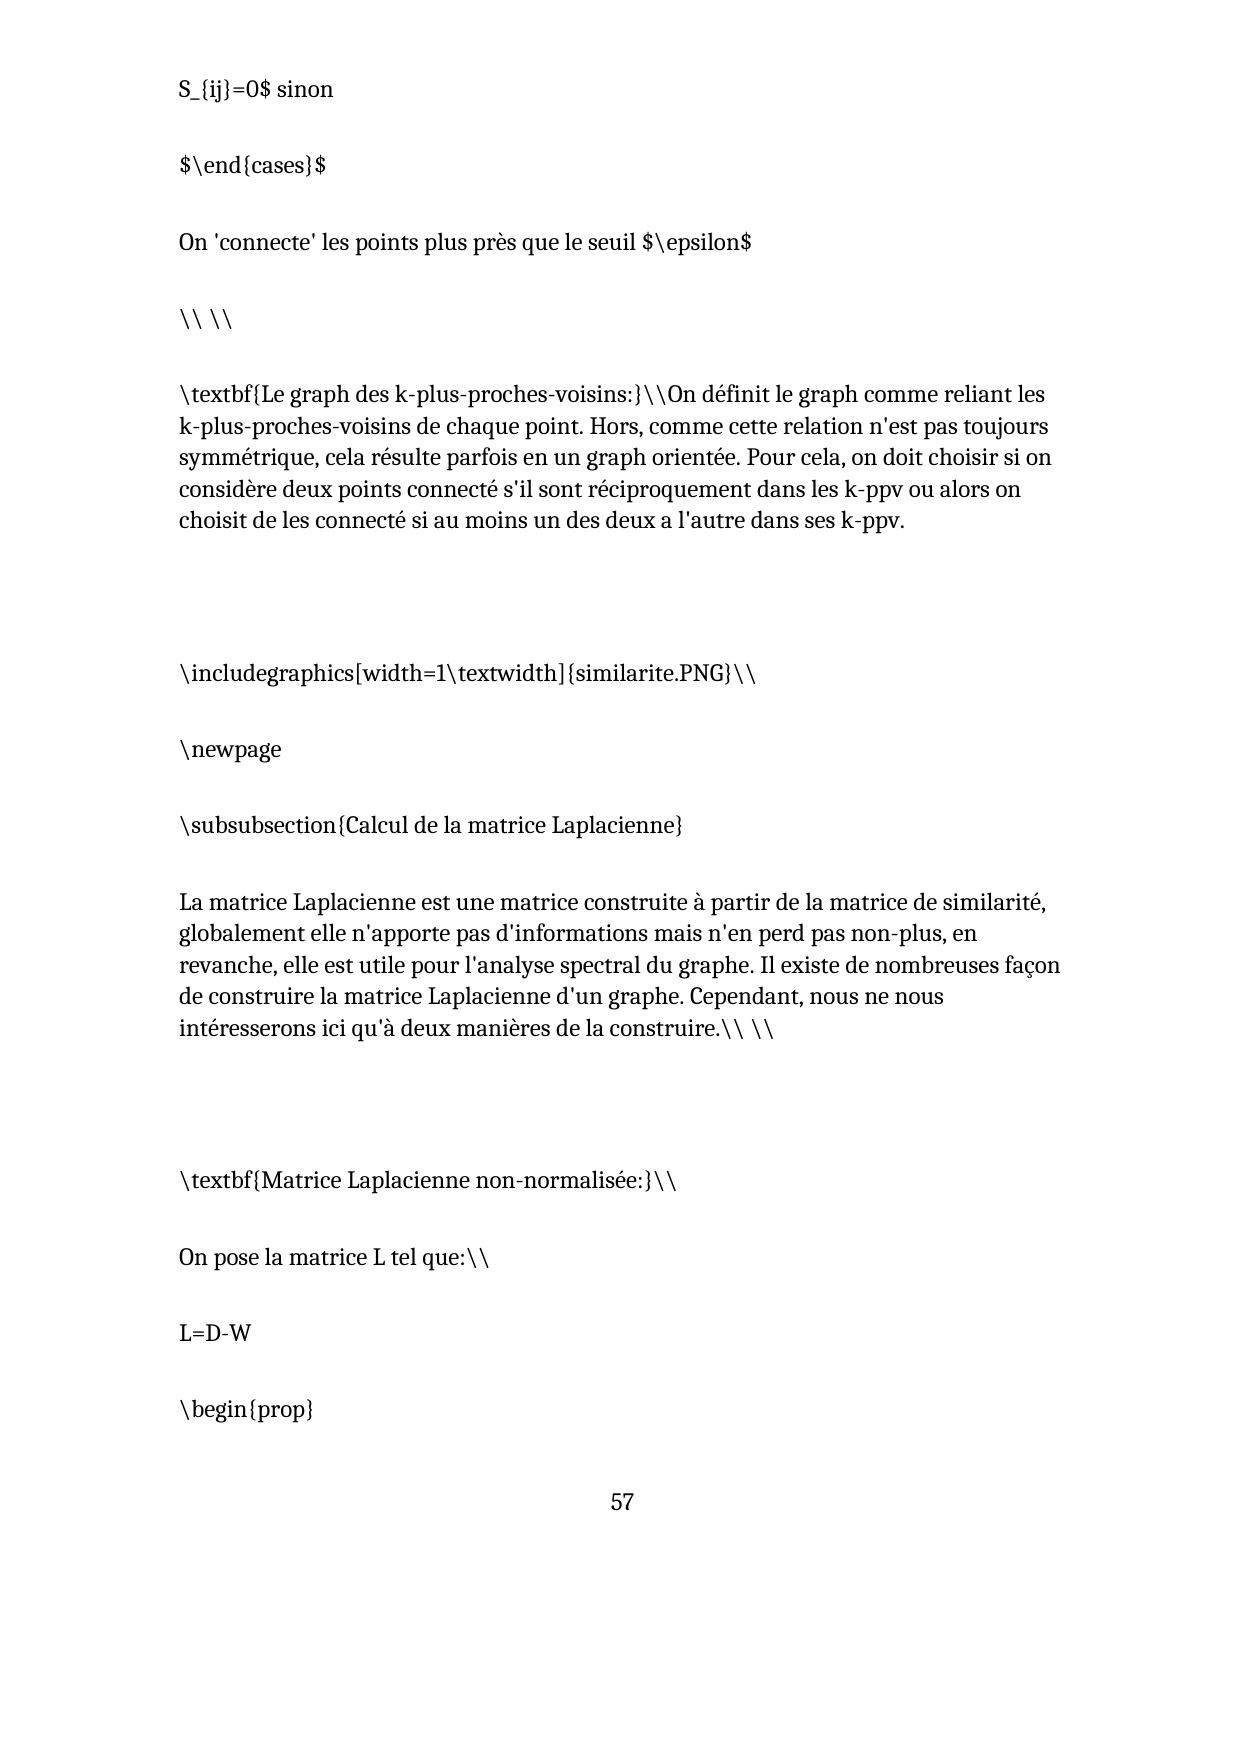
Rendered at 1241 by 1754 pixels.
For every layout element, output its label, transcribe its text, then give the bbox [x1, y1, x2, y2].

text \textbf{Matrice Laplacienne non-normalisée:}\\ [179, 1166, 1065, 1195]
text \includegraphics[width=1\textwidth]{similarite.PNG}\\ [179, 659, 1065, 687]
text La matrice Laplacienne est une matrice construite à partir de la matrice de similarité, globalement elle n'apporte pas d'informations mais n'en perd pas non-plus, en revanche, elle est utile pour l'analyse spectral du graphe. Il existe de nombreuses façon de construire la matrice Laplacienne d'un graphe. Cependant, nous ne nous intéresserons ici qu'à deux manières de la construire.\\ \\ [179, 887, 1065, 1042]
text $\end{cases}$ [179, 151, 1065, 180]
text \newpage [179, 735, 1065, 764]
text \subsubsection{Calcul de la matrice Laplacienne} [179, 811, 1065, 840]
text L=D-W [179, 1319, 1065, 1347]
text \textbf{Le graph des k-plus-proches-voisins:}\\On définit le graph comme reliant les k-plus-proches-voisins de chaque point. Hors, comme cette relation n'est pas toujours symmétrique, cela résulte parfois en un graph orientée. Pour cela, on doit choisir si on considère deux points connecté s'il sont réciproquement dans les k-ppv ou alors on choisit de les connecté si au moins un des deux a l'autre dans ses k-ppv. [179, 380, 1065, 535]
text On 'connecte' les points plus près que le seuil $\epsilon$ [179, 227, 1065, 256]
text \begin{prop} [179, 1395, 1065, 1424]
text \\ \\ [179, 304, 1065, 332]
text On pose la matrice L tel que:\\ [179, 1242, 1065, 1271]
text S_{ij}=0$ sinon [179, 75, 1065, 104]
